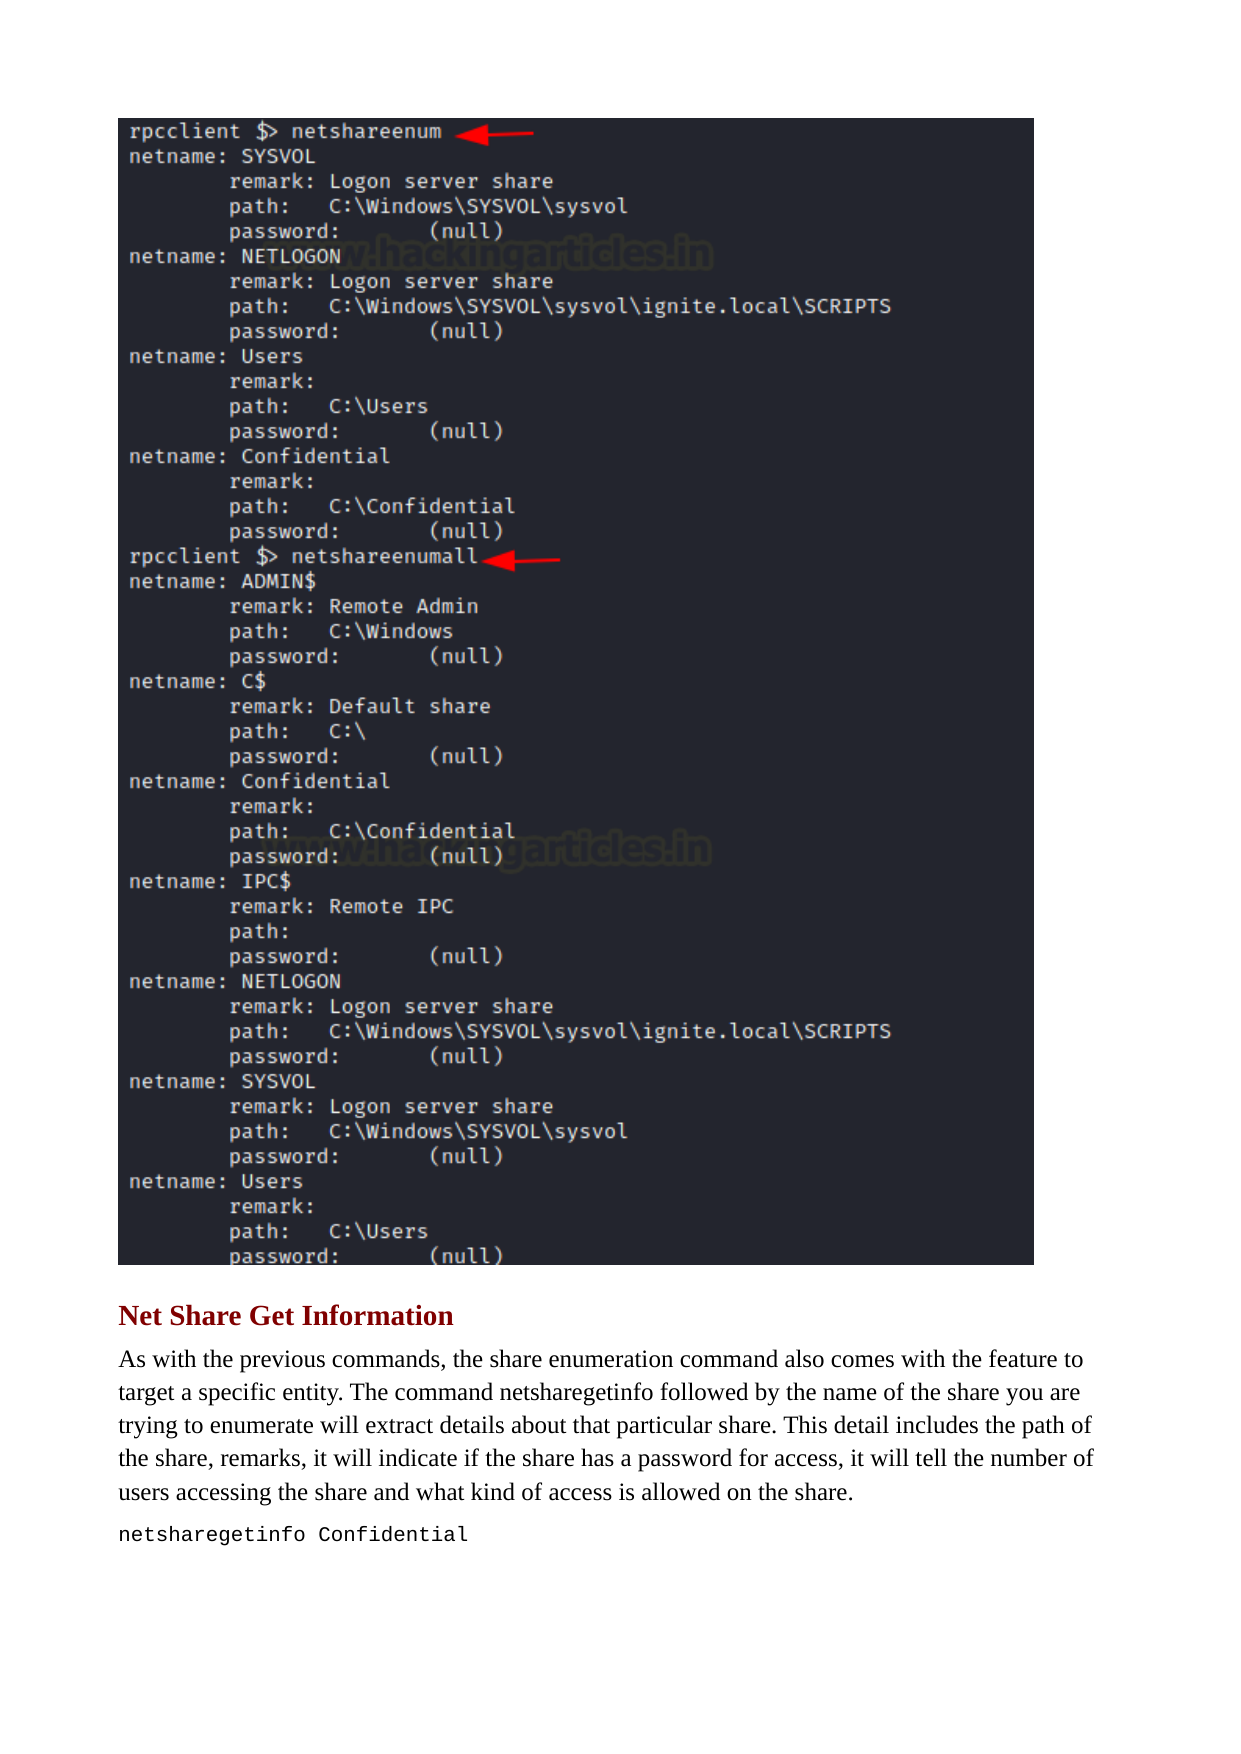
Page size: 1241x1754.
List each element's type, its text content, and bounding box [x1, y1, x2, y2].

text As with the previous commands, the share enumeration command also comes with the feature to target a specific entity. The command netsharegetinfo followed by the name of the share you are trying to enumerate will extract details about that particular share. This detail includes the path of the share, remarks, it will indicate if the share has a password for access, it will tell the number of users accessing the share and what kind of access is allowed on the share. [118, 1344, 1122, 1505]
picture [118, 118, 1034, 1265]
subtitle Net Share Get Information [118, 1298, 1122, 1332]
text netsharegetinfo Confidential [118, 1524, 1122, 1548]
